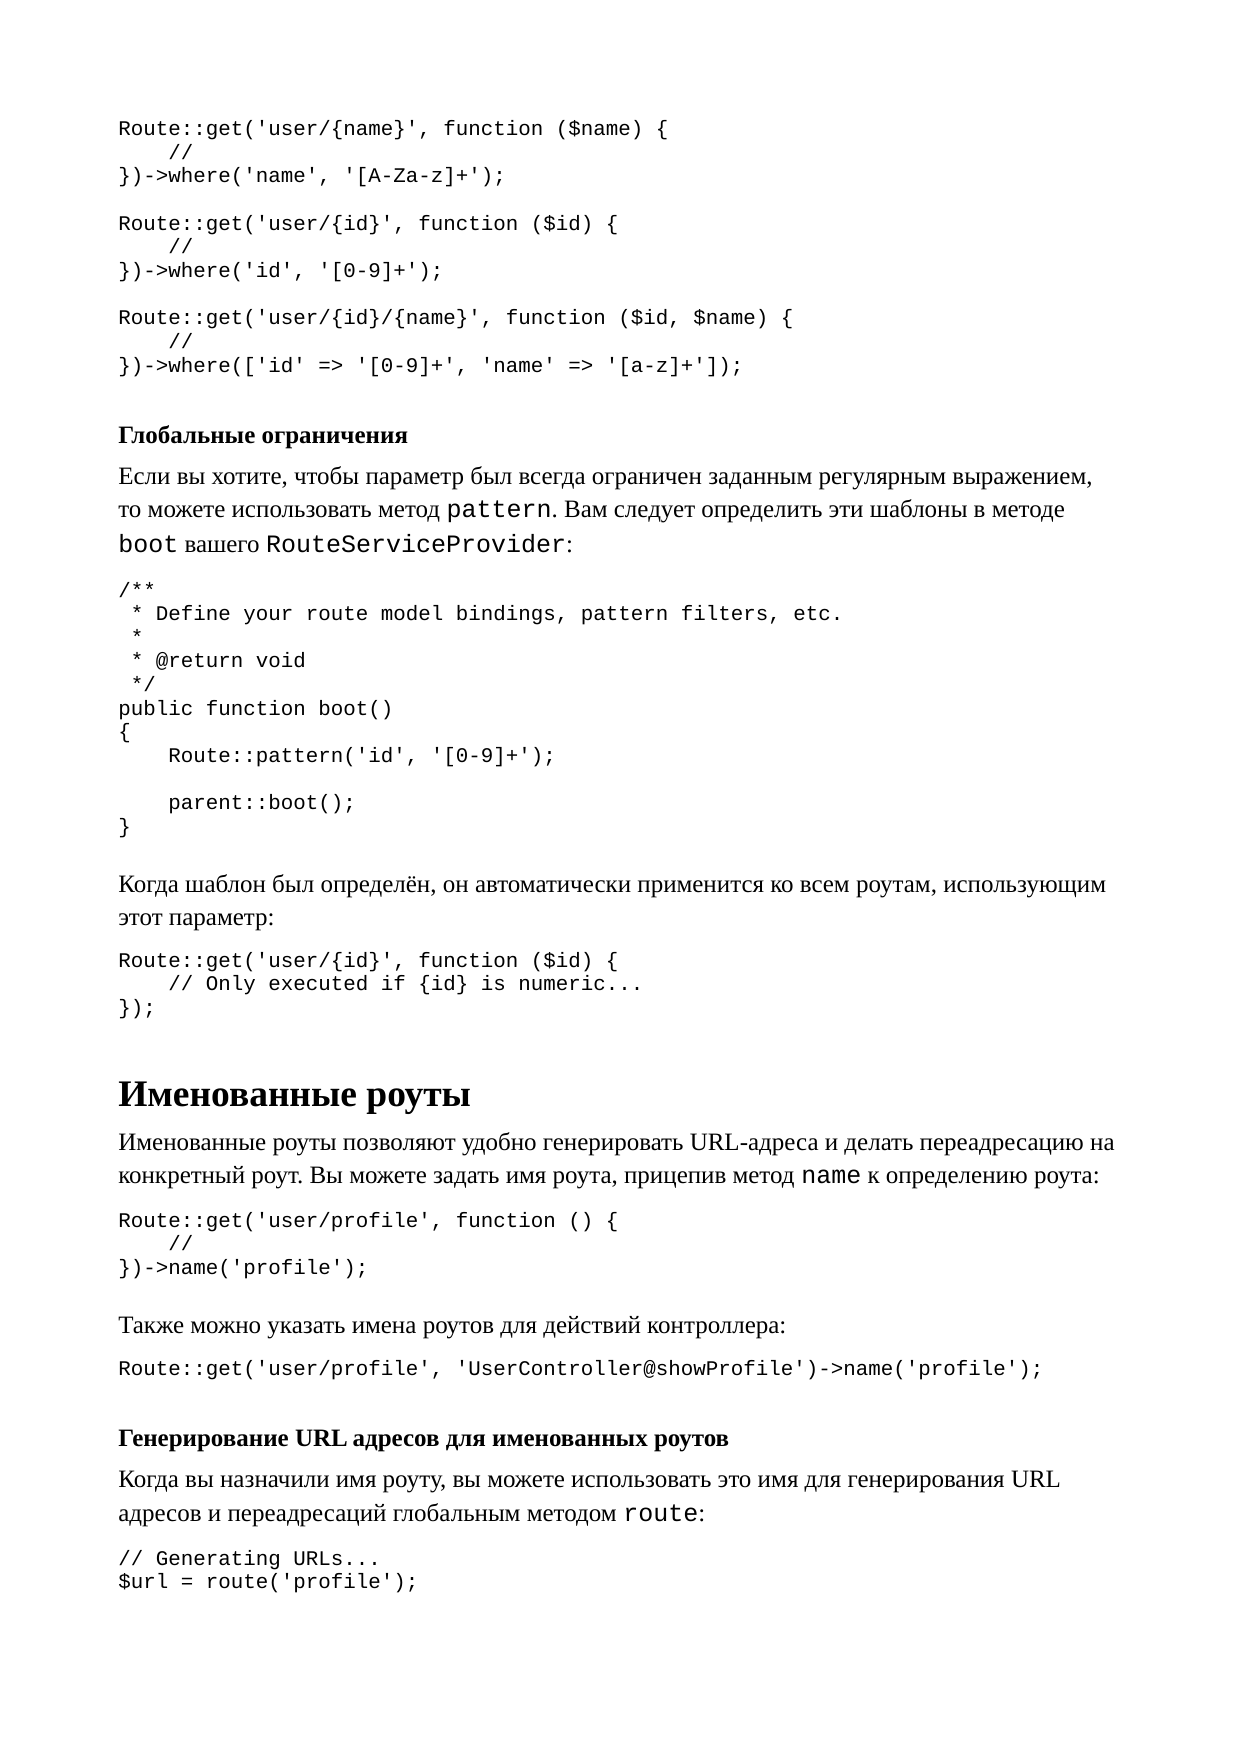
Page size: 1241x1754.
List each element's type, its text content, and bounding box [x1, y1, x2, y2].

text } [118, 816, 1122, 840]
subtitle Именованные роуты [118, 1071, 1122, 1114]
text })->where('name', '[A-Za-z]+'); [118, 165, 1122, 189]
text /** [118, 579, 1122, 603]
text */ [118, 674, 1122, 698]
text })->where('id', '[0-9]+'); [118, 260, 1122, 284]
text { [118, 721, 1122, 745]
text Также можно указать имена роутов для действий контроллера: [118, 1310, 1122, 1339]
text Route::pattern('id', '[0-9]+'); [118, 745, 1122, 769]
text Когда вы назначили имя роуту, вы можете использовать это имя для генерирования URL адресов и переадресаций глобальным методом route: [118, 1464, 1122, 1528]
text })->name('profile'); [118, 1257, 1122, 1281]
text * Define your route model bindings, pattern filters, etc. [118, 603, 1122, 627]
text Route::get('user/{id}', function ($id) { [118, 950, 1122, 973]
text Route::get('user/{name}', function ($name) { [118, 118, 1122, 142]
text // [118, 331, 1122, 354]
text // Only executed if {id} is numeric... [118, 973, 1122, 997]
text * [118, 627, 1122, 651]
subtitle Генерирование URL адресов для именованных роутов [118, 1423, 1122, 1452]
text Если вы хотите, чтобы параметр был всегда ограничен заданным регулярным выражением, то можете использовать метод pattern. Вам следует определить эти шаблоны в методе boot вашего RouteServiceProvider: [118, 461, 1122, 560]
text }); [118, 997, 1122, 1021]
text // Generating URLs... [118, 1548, 1122, 1571]
text // [118, 142, 1122, 165]
text parent::boot(); [118, 792, 1122, 816]
text // [118, 1233, 1122, 1257]
text * @return void [118, 651, 1122, 674]
subtitle Глобальные ограничения [118, 420, 1122, 449]
text public function boot() [118, 698, 1122, 721]
text Route::get('user/{id}', function ($id) { [118, 213, 1122, 236]
text Когда шаблон был определён, он автоматически применится ко всем роутам, использующим этот параметр: [118, 869, 1122, 931]
text Route::get('user/{id}/{name}', function ($id, $name) { [118, 307, 1122, 331]
text // [118, 236, 1122, 260]
text $url = route('profile'); [118, 1571, 1122, 1595]
text Route::get('user/profile', 'UserController@showProfile')->name('profile'); [118, 1358, 1122, 1381]
text Именованные роуты позволяют удобно генерировать URL-адреса и делать переадресацию на конкретный роут. Вы можете задать имя роута, прицепив метод name к определению роута: [118, 1127, 1122, 1191]
text Route::get('user/profile', function () { [118, 1210, 1122, 1233]
text })->where(['id' => '[0-9]+', 'name' => '[a-z]+']); [118, 354, 1122, 378]
